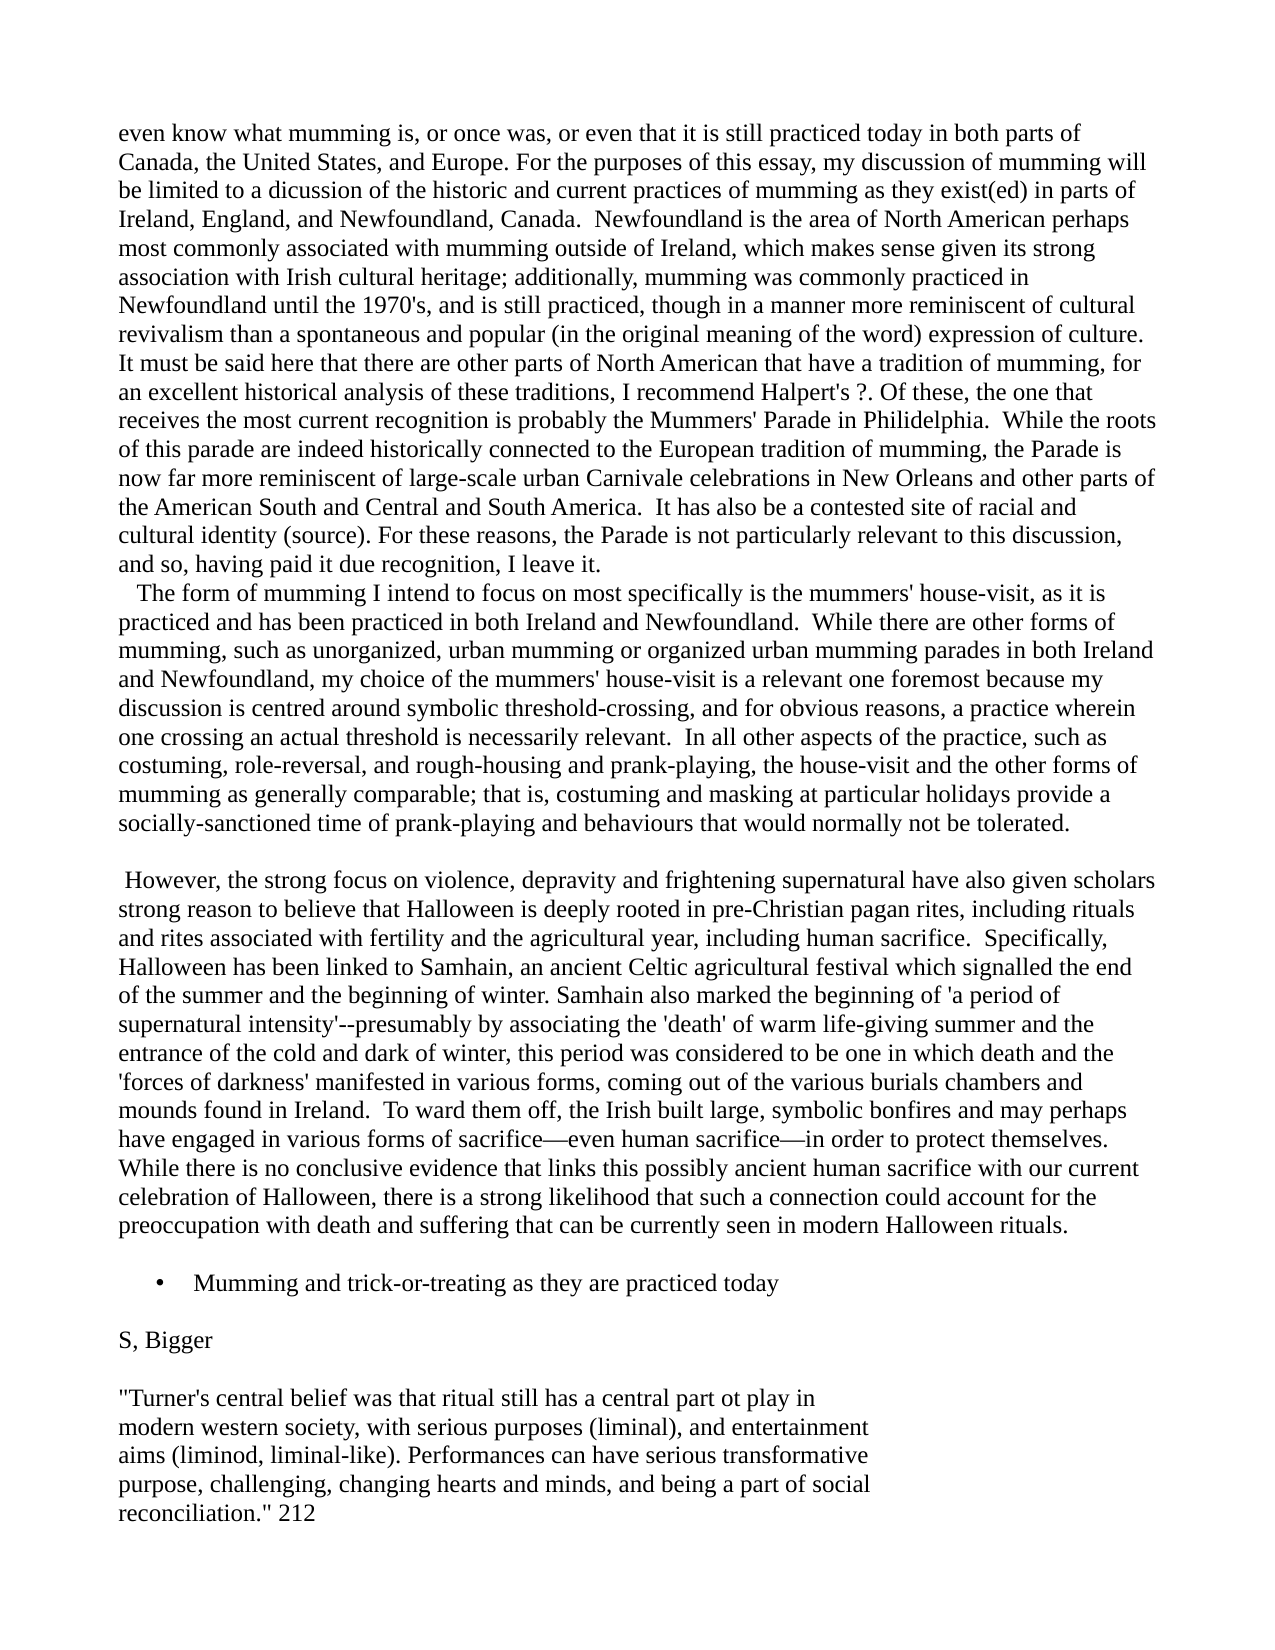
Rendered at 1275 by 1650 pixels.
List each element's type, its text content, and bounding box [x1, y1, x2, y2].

text modern western society, with serious purposes (liminal), and entertainment [118, 1412, 1157, 1441]
text The form of mumming I intend to focus on most specifically is the mummers' house-visit, as it is practiced and has been practiced in both Ireland and Newfoundland. While there are other forms of mumming, such as unorganized, urban mumming or organized urban mumming parades in both Ireland and Newfoundland, my choice of the mummers' house-visit is a relevant one foremost because my discussion is centred around symbolic threshold-crossing, and for obvious reasons, a practice wherein one crossing an actual threshold is necessarily relevant. In all other aspects of the practice, such as costuming, role-reversal, and rough-housing and prank-playing, the house-visit and the other forms of mumming as generally comparable; that is, costuming and masking at particular holidays provide a socially-sanctioned time of prank-playing and behaviours that would normally not be tolerated. [118, 578, 1157, 837]
text purpose, challenging, changing hearts and minds, and being a part of social [118, 1469, 1157, 1498]
text S, Bigger [118, 1326, 1157, 1354]
text aims (liminod, liminal-like). Performances can have serious transformative [118, 1441, 1157, 1469]
text reconciliation." 212 [118, 1498, 1157, 1527]
list Mumming and trick-or-treating as they are practiced today [156, 1268, 1157, 1297]
text even know what mumming is, or once was, or even that it is still practiced today in both parts of Canada, the United States, and Europe. For the purposes of this essay, my discussion of mumming will be limited to a dicussion of the historic and current practices of mumming as they exist(ed) in parts of Ireland, England, and Newfoundland, Canada. Newfoundland is the area of North American perhaps most commonly associated with mumming outside of Ireland, which makes sense given its strong association with Irish cultural heritage; additionally, mumming was commonly practiced in Newfoundland until the 1970's, and is still practiced, though in a manner more reminiscent of cultural revivalism than a spontaneous and popular (in the original meaning of the word) expression of culture. It must be said here that there are other parts of North American that have a tradition of mumming, for an excellent historical analysis of these traditions, I recommend Halpert's ?. Of these, the one that receives the most current recognition is probably the Mummers' Parade in Philidelphia. While the roots of this parade are indeed historically connected to the European tradition of mumming, the Parade is now far more reminiscent of large-scale urban Carnivale celebrations in New Orleans and other parts of the American South and Central and South America. It has also be a contested site of racial and cultural identity (source). For these reasons, the Parade is not particularly relevant to this discussion, and so, having paid it due recognition, I leave it. [118, 118, 1157, 578]
text However, the strong focus on violence, depravity and frightening supernatural have also given scholars strong reason to believe that Halloween is deeply rooted in pre-Christian pagan rites, including rituals and rites associated with fertility and the agricultural year, including human sacrifice. Specifically, Halloween has been linked to Samhain, an ancient Celtic agricultural festival which signalled the end of the summer and the beginning of winter. Samhain also marked the beginning of 'a period of supernatural intensity'--presumably by associating the 'death' of warm life-giving summer and the entrance of the cold and dark of winter, this period was considered to be one in which death and the 'forces of darkness' manifested in various forms, coming out of the various burials chambers and mounds found in Ireland. To ward them off, the Irish built large, symbolic bonfires and may perhaps have engaged in various forms of sacrifice—even human sacrifice—in order to protect themselves. While there is no conclusive evidence that links this possibly ancient human sacrifice with our current celebration of Halloween, there is a strong likelihood that such a connection could account for the preoccupation with death and suffering that can be currently seen in modern Halloween rituals. [118, 866, 1157, 1239]
text "Turner's central belief was that ritual still has a central part ot play in [118, 1383, 1157, 1412]
